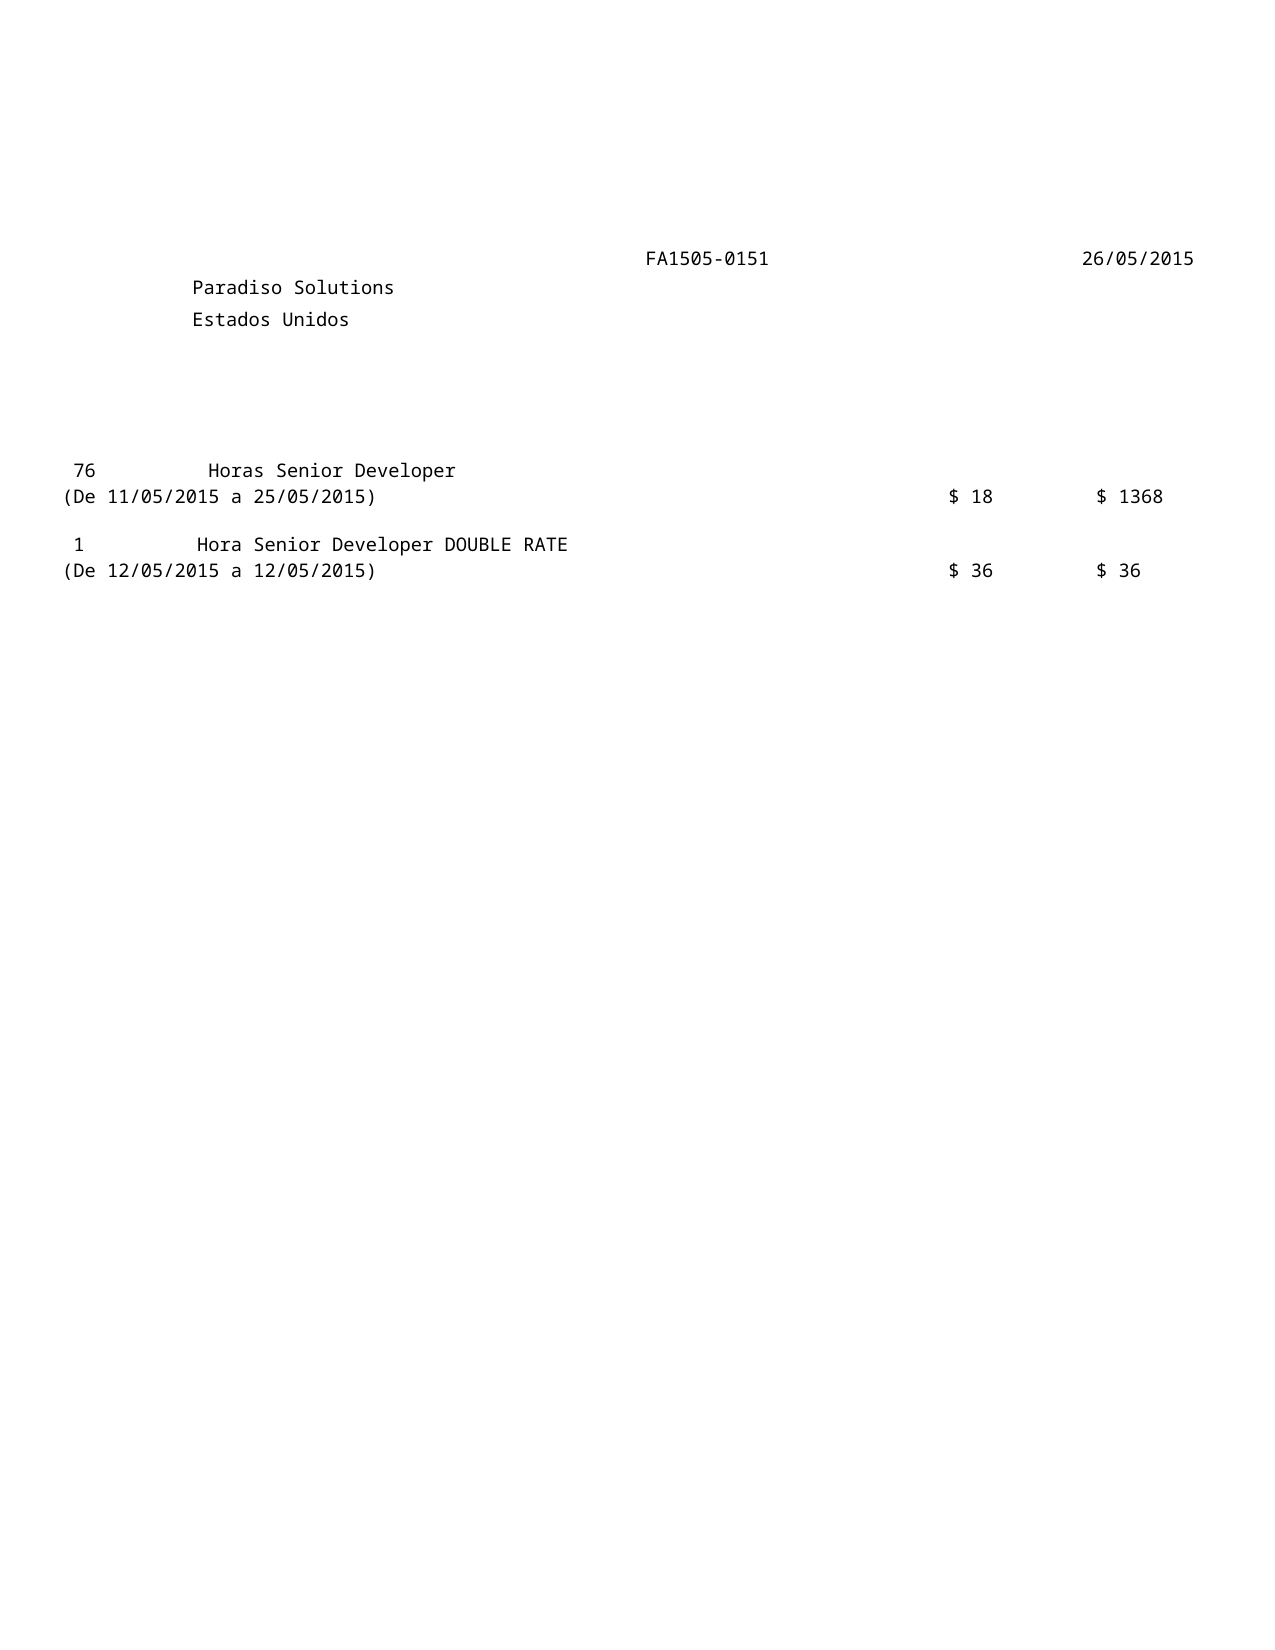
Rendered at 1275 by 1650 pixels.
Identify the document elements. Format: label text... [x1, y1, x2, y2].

text Estados Unidos [118, 306, 1271, 331]
text FA1505-0151 26/05/2015 [118, 246, 1271, 271]
text 1 Hora Senior Developer DOUBLE RATE (De 12/05/2015 a 12/05/2015) $ 36 $ 36 [0, 532, 1271, 583]
text 76 Horas Senior Developer (De 11/05/2015 a 25/05/2015) $ 18 $ 1368 [0, 458, 1271, 509]
text Paradiso Solutions [118, 274, 1271, 300]
